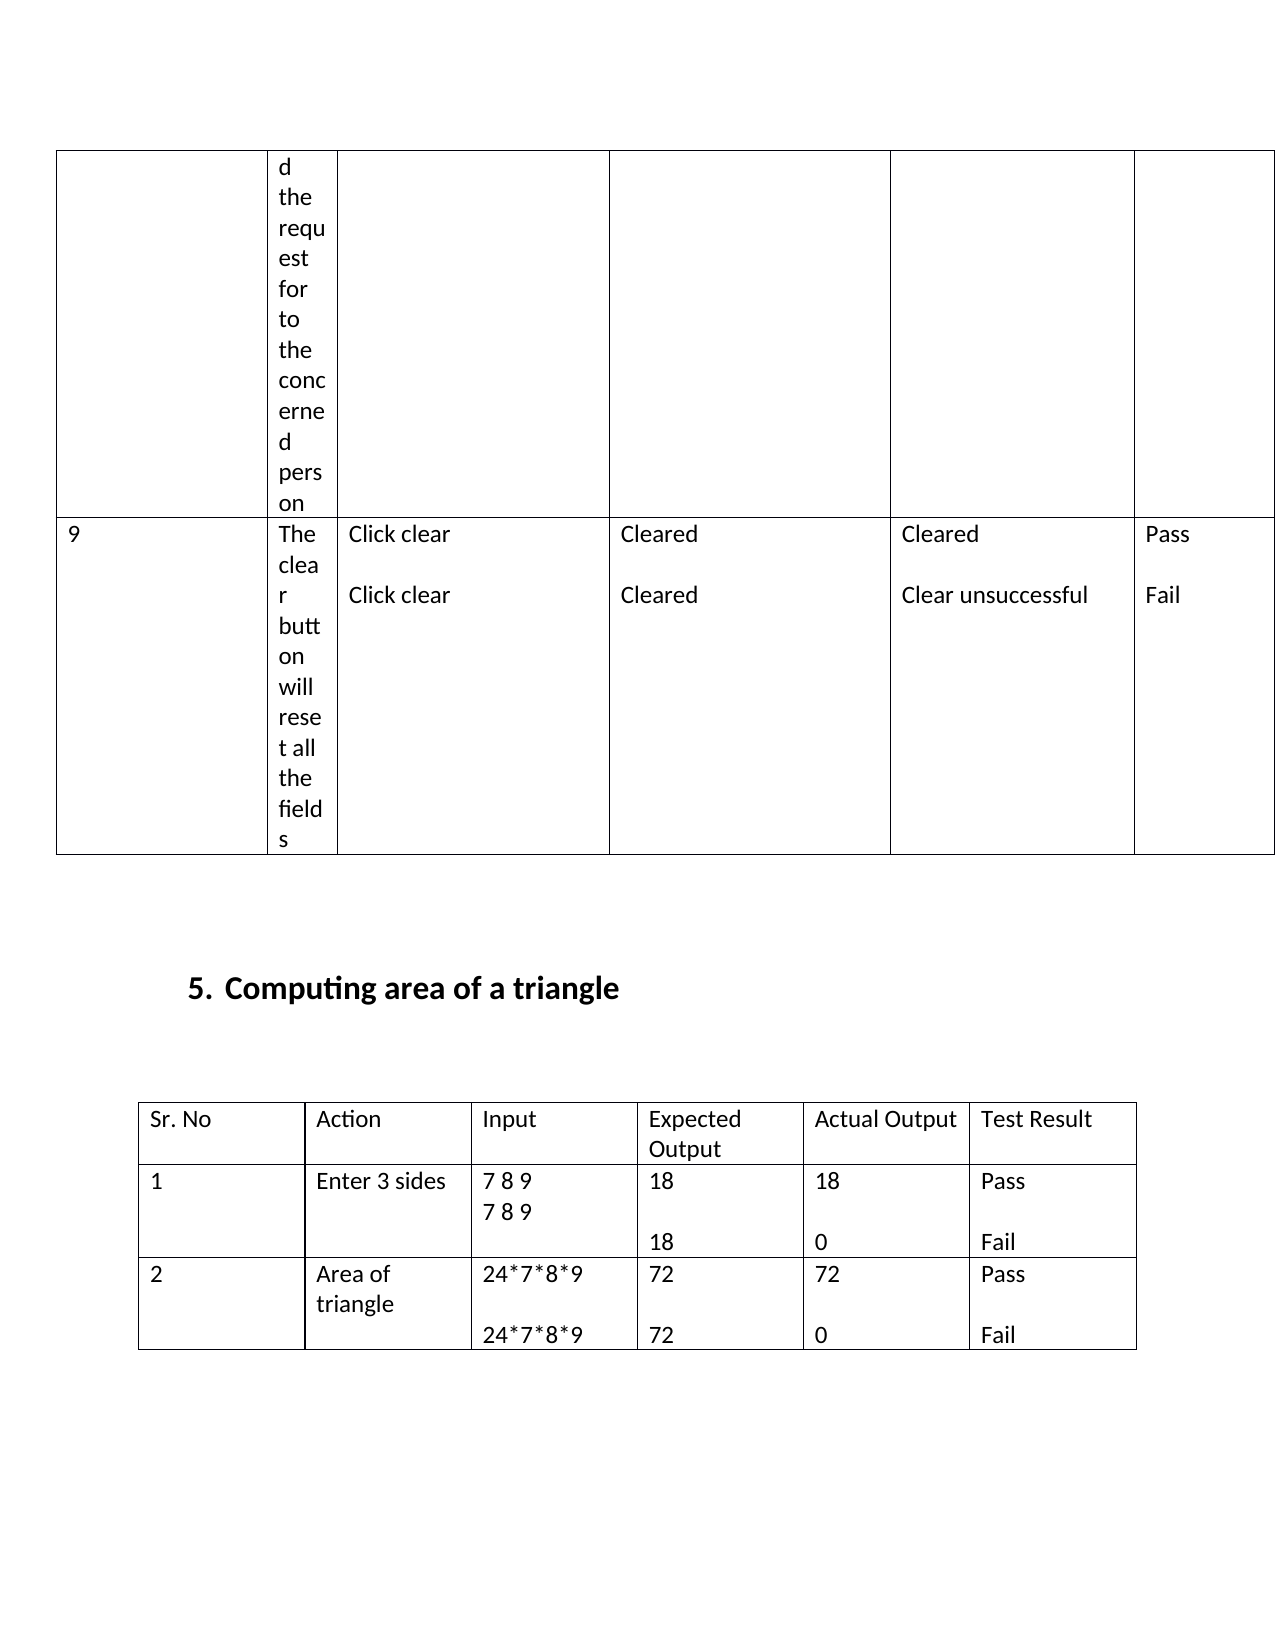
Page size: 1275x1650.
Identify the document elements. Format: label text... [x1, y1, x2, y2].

table_cell Enter 3 sides [306, 1165, 471, 1257]
table_cell Pass Fail [1135, 518, 1274, 854]
table_cell Cleared Cleared [610, 518, 890, 854]
table_cell [610, 151, 890, 517]
table_cell The clear button will reset all the fields [268, 518, 337, 854]
table_header Sr. No [139, 1103, 304, 1164]
table_cell 1 [139, 1165, 304, 1257]
table_cell Cleared Clear unsuccessful [891, 518, 1134, 854]
table_cell 18 18 [638, 1165, 803, 1257]
table_cell 2 [139, 1258, 304, 1349]
table_cell Area of triangle [306, 1258, 471, 1349]
table_cell Click clear Click clear [338, 518, 609, 854]
table_cell [1135, 151, 1274, 517]
table_cell [57, 151, 267, 517]
table_cell 18 0 [804, 1165, 969, 1257]
table_cell 72 0 [804, 1258, 969, 1349]
list Computing area of a triangle [187, 967, 1125, 1007]
table_header Action [306, 1103, 471, 1164]
table_cell [891, 151, 1134, 517]
table_cell Pass Fail [970, 1165, 1136, 1257]
table_cell d the request for to the concerned person [268, 151, 337, 517]
table_cell 7 8 9 7 8 9 [472, 1165, 637, 1257]
table_header Actual Output [804, 1103, 969, 1164]
table_cell 24*7*8*9 24*7*8*9 [472, 1258, 637, 1349]
table_cell 9 [57, 518, 267, 854]
table_cell 72 72 [638, 1258, 803, 1349]
table_cell Pass Fail [970, 1258, 1136, 1349]
table_header Expected Output [638, 1103, 803, 1164]
table_header Test Result [970, 1103, 1136, 1164]
table_header Input [472, 1103, 637, 1164]
table_cell [338, 151, 609, 517]
